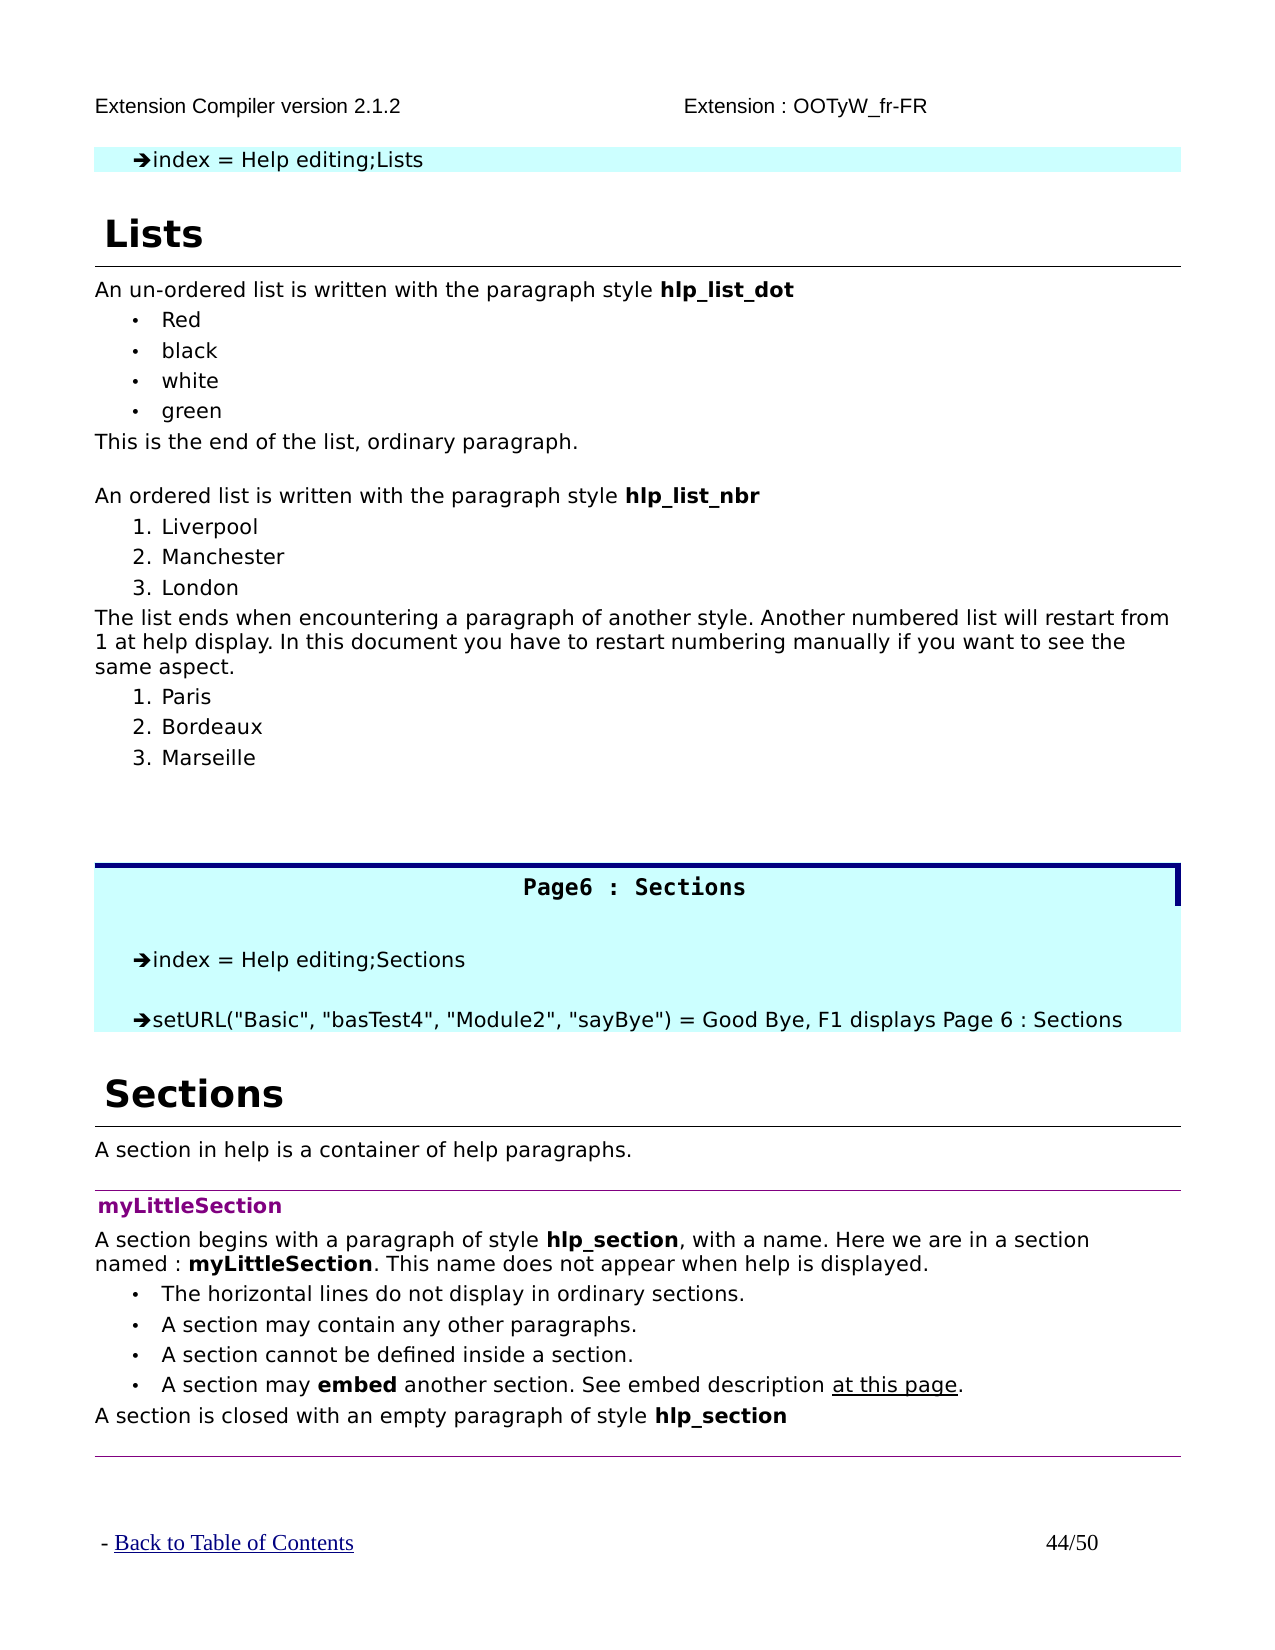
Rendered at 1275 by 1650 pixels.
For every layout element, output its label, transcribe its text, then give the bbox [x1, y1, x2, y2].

list A section may contain any other paragraphs. [132, 1313, 1181, 1337]
text The list ends when encountering a paragraph of another style. Another numbered list will restart from 1 at help display. In this document you have to restart numbering manually if you want to see the same aspect. [94, 606, 1181, 679]
list Liverpool [132, 515, 1181, 539]
text Sections [94, 1063, 1181, 1126]
list setURL("Basic", "basTest4", "Module2", "sayBye") = Good Bye, F1 displays Page 6 : Sections [94, 1008, 1181, 1032]
text A section begins with a paragraph of style hlp_section, with a name. Here we are in a section named : myLittleSection. This name does not appear when help is displayed. [94, 1228, 1181, 1277]
text An ordered list is written with the paragraph style hlp_list_nbr [94, 460, 1181, 509]
list Paris [132, 685, 1181, 709]
list A section may embed another section. See embed description at this page. [132, 1373, 1181, 1398]
list Red [132, 308, 1181, 333]
list A section cannot be defined inside a section. [132, 1343, 1181, 1367]
list Manchester [132, 545, 1181, 569]
list Marseille [132, 746, 1181, 770]
list black [132, 339, 1181, 363]
text Page6 : Sections [94, 864, 1175, 906]
list London [132, 575, 1181, 600]
text An un-ordered list is written with the paragraph style hlp_list_dot [94, 278, 1181, 303]
text A section is closed with an empty paragraph of style hlp_section [94, 1404, 1181, 1428]
list Bordeaux [132, 715, 1181, 740]
list white [132, 369, 1181, 393]
text myLittleSection [94, 1191, 1181, 1222]
text This is the end of the list, ordinary paragraph. [94, 430, 1181, 454]
list green [132, 399, 1181, 424]
list index = Help editing;Lists [94, 147, 1181, 172]
list The horizontal lines do not display in ordinary sections. [132, 1282, 1181, 1307]
list index = Help editing;Sections [94, 948, 1181, 972]
text A section in help is a container of help paragraphs. [94, 1138, 1181, 1163]
text Lists [94, 203, 1181, 266]
